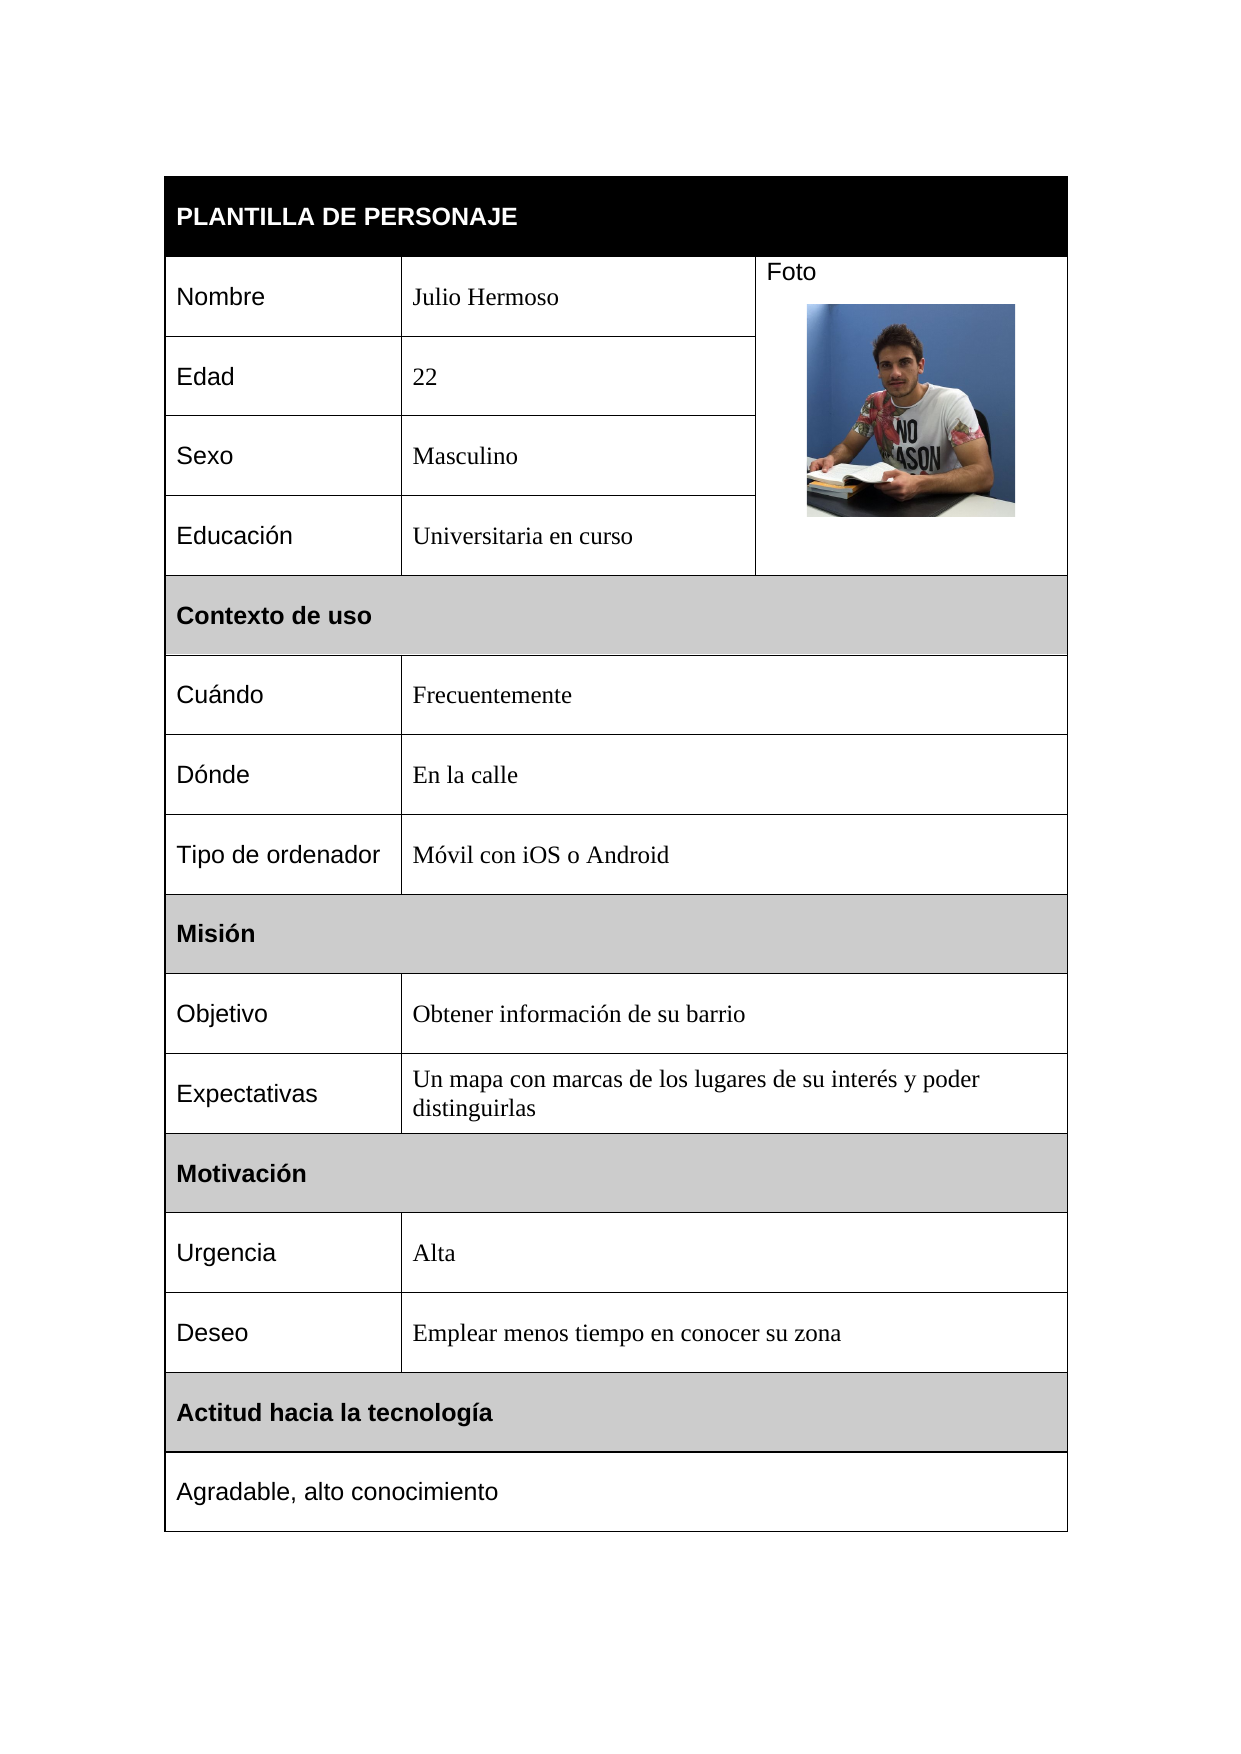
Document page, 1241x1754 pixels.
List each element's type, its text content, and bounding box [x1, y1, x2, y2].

table_cell Objetivo [166, 974, 401, 1053]
table_cell Un mapa con marcas de los lugares de su interés y poder distinguirlas [402, 1054, 1067, 1133]
table_cell Dónde [166, 735, 401, 814]
table_cell Emplear menos tiempo en conocer su zona [402, 1293, 1067, 1372]
table_cell Obtener información de su barrio [402, 974, 1067, 1053]
table_cell Foto [756, 257, 1067, 575]
table_cell Urgencia [166, 1213, 401, 1292]
table_cell Misión [166, 895, 1067, 973]
table_cell En la calle [402, 735, 1067, 814]
table_cell Masculino [402, 416, 755, 495]
table_cell Julio Hermoso [402, 257, 755, 336]
table_cell Cuándo [166, 656, 401, 734]
table_cell 22 [402, 337, 755, 415]
table_cell Educación [166, 496, 401, 575]
table_cell Universitaria en curso [402, 496, 755, 575]
table_cell Sexo [166, 416, 401, 495]
table_cell Alta [402, 1213, 1067, 1292]
table_cell Motivación [166, 1134, 1067, 1212]
table_cell Deseo [166, 1293, 401, 1372]
table_cell Contexto de uso [166, 576, 1067, 654]
table_cell Actitud hacia la tecnología [166, 1373, 1067, 1451]
table_cell Agradable, alto conocimiento [166, 1453, 1067, 1531]
table_cell Móvil con iOS o Android [402, 815, 1067, 893]
table_cell Frecuentemente [402, 656, 1067, 734]
table_cell Tipo de ordenador [166, 815, 401, 893]
table_cell Edad [166, 337, 401, 415]
table_cell Expectativas [166, 1054, 401, 1133]
picture [806, 304, 1016, 517]
table_header PLANTILLA DE PERSONAJE [166, 178, 1067, 256]
table_cell Nombre [166, 257, 401, 336]
